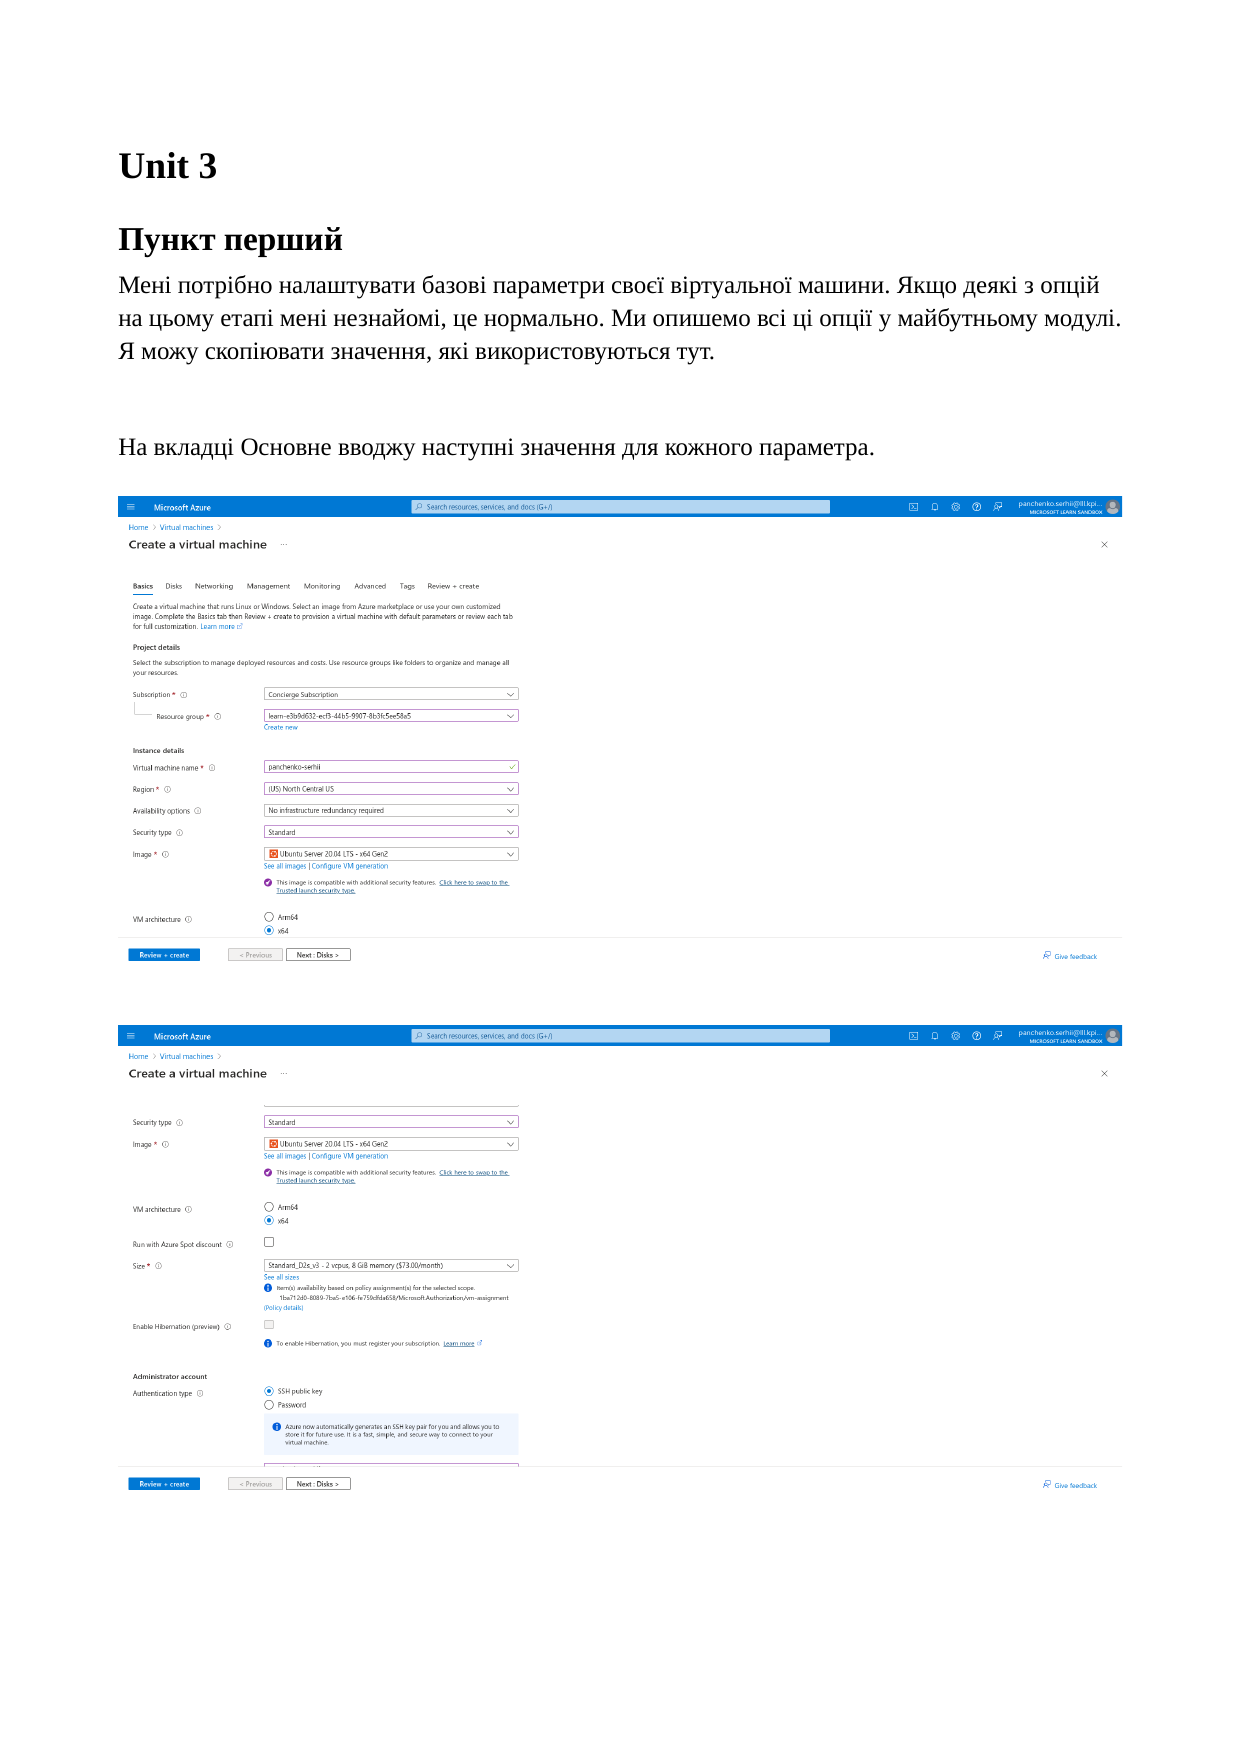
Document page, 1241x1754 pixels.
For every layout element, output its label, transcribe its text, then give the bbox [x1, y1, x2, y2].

subtitle Пункт перший [118, 219, 1122, 258]
text Мені потрібно налаштувати базові параметри своєї віртуальної машини. Якщо деякі з опцій на цьому етапі мені незнайомі, це нормально. Ми опишемо всі ці опції у майбутньому модулі. Я можу скопіювати значення, які використовуються тут. [118, 270, 1122, 365]
picture [118, 1025, 1123, 1503]
subtitle Unit 3 [118, 143, 1122, 186]
text На вкладці Основне вводжу наступні значення для кожного параметра. [118, 432, 1122, 460]
picture [118, 496, 1123, 974]
